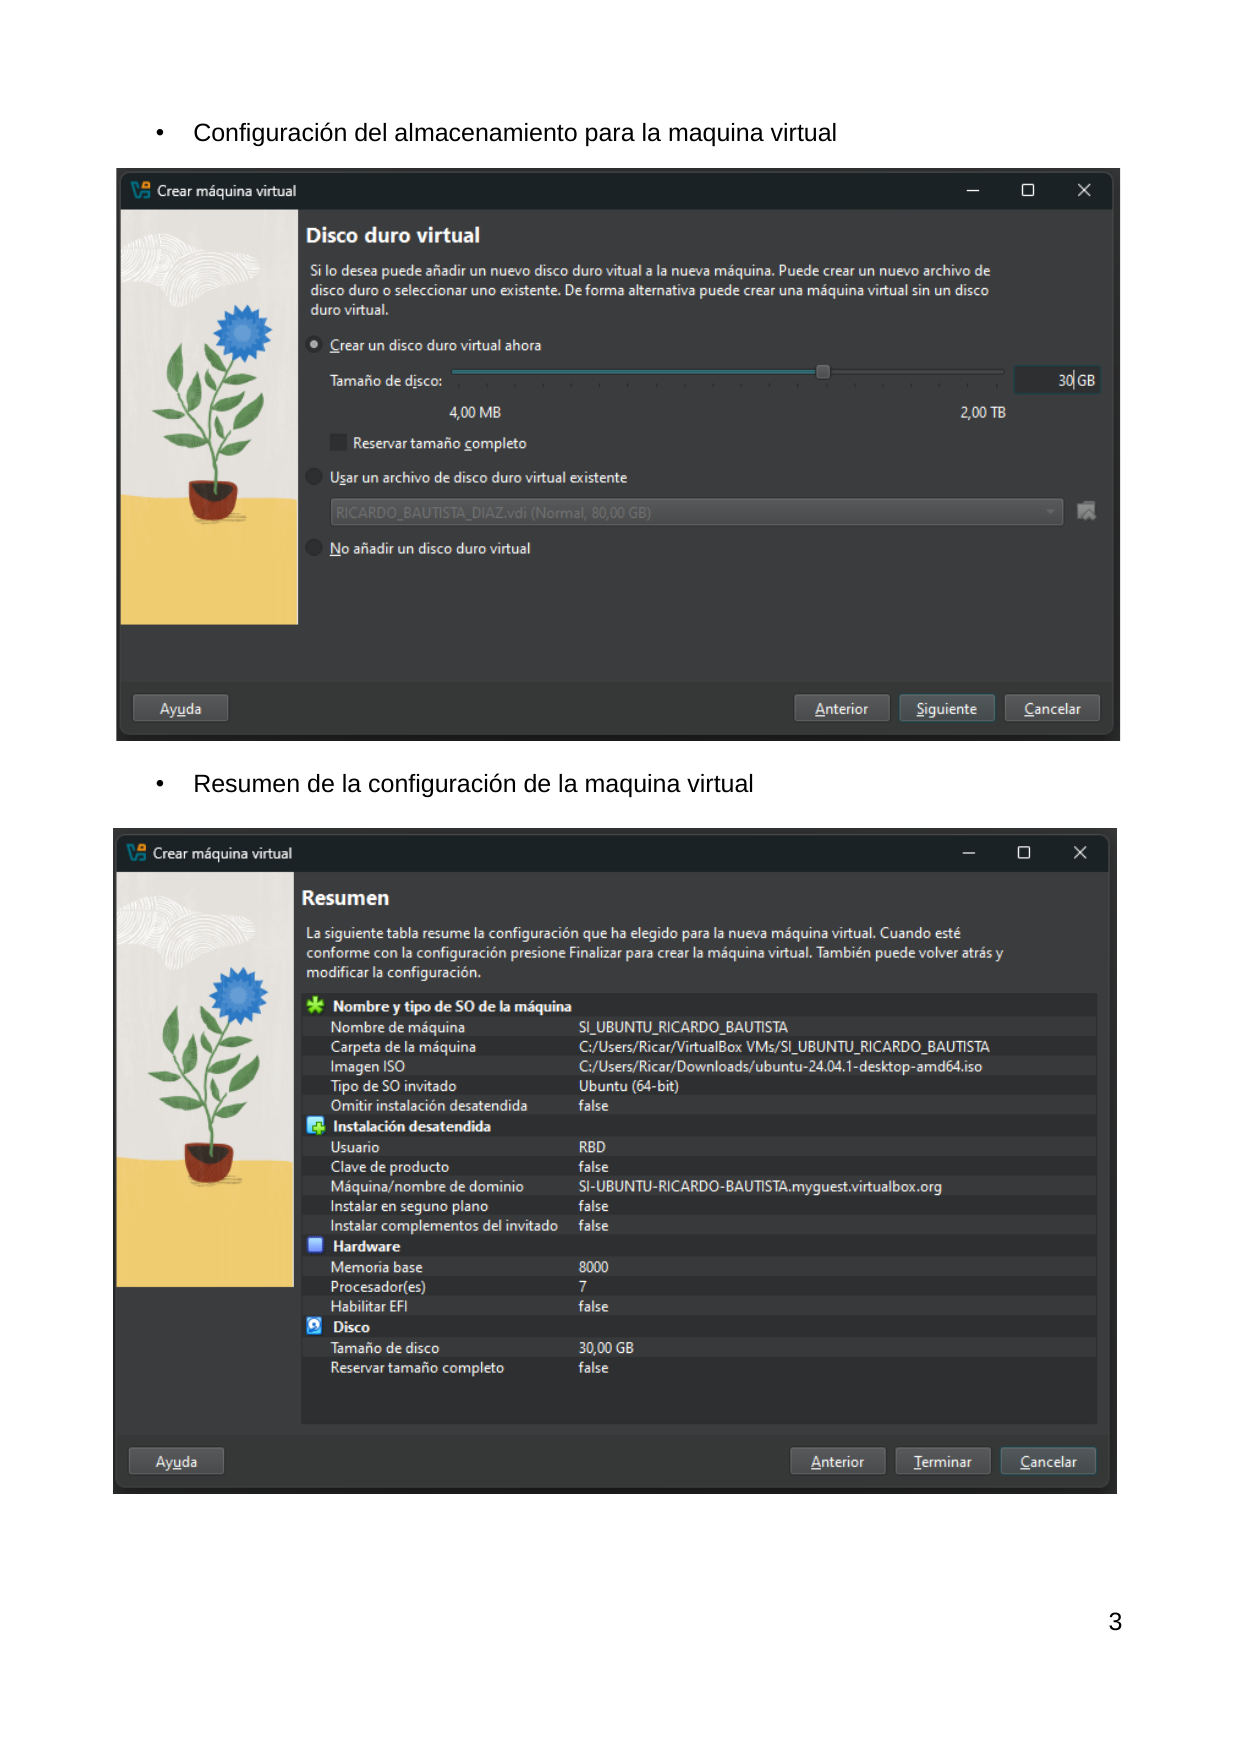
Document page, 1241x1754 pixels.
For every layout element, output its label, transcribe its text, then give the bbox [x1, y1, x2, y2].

picture [116, 168, 1121, 741]
picture [113, 828, 1117, 1494]
list Resumen de la configuración de la maquina virtual [156, 769, 1122, 798]
list Configuración del almacenamiento para la maquina virtual [156, 118, 1122, 147]
